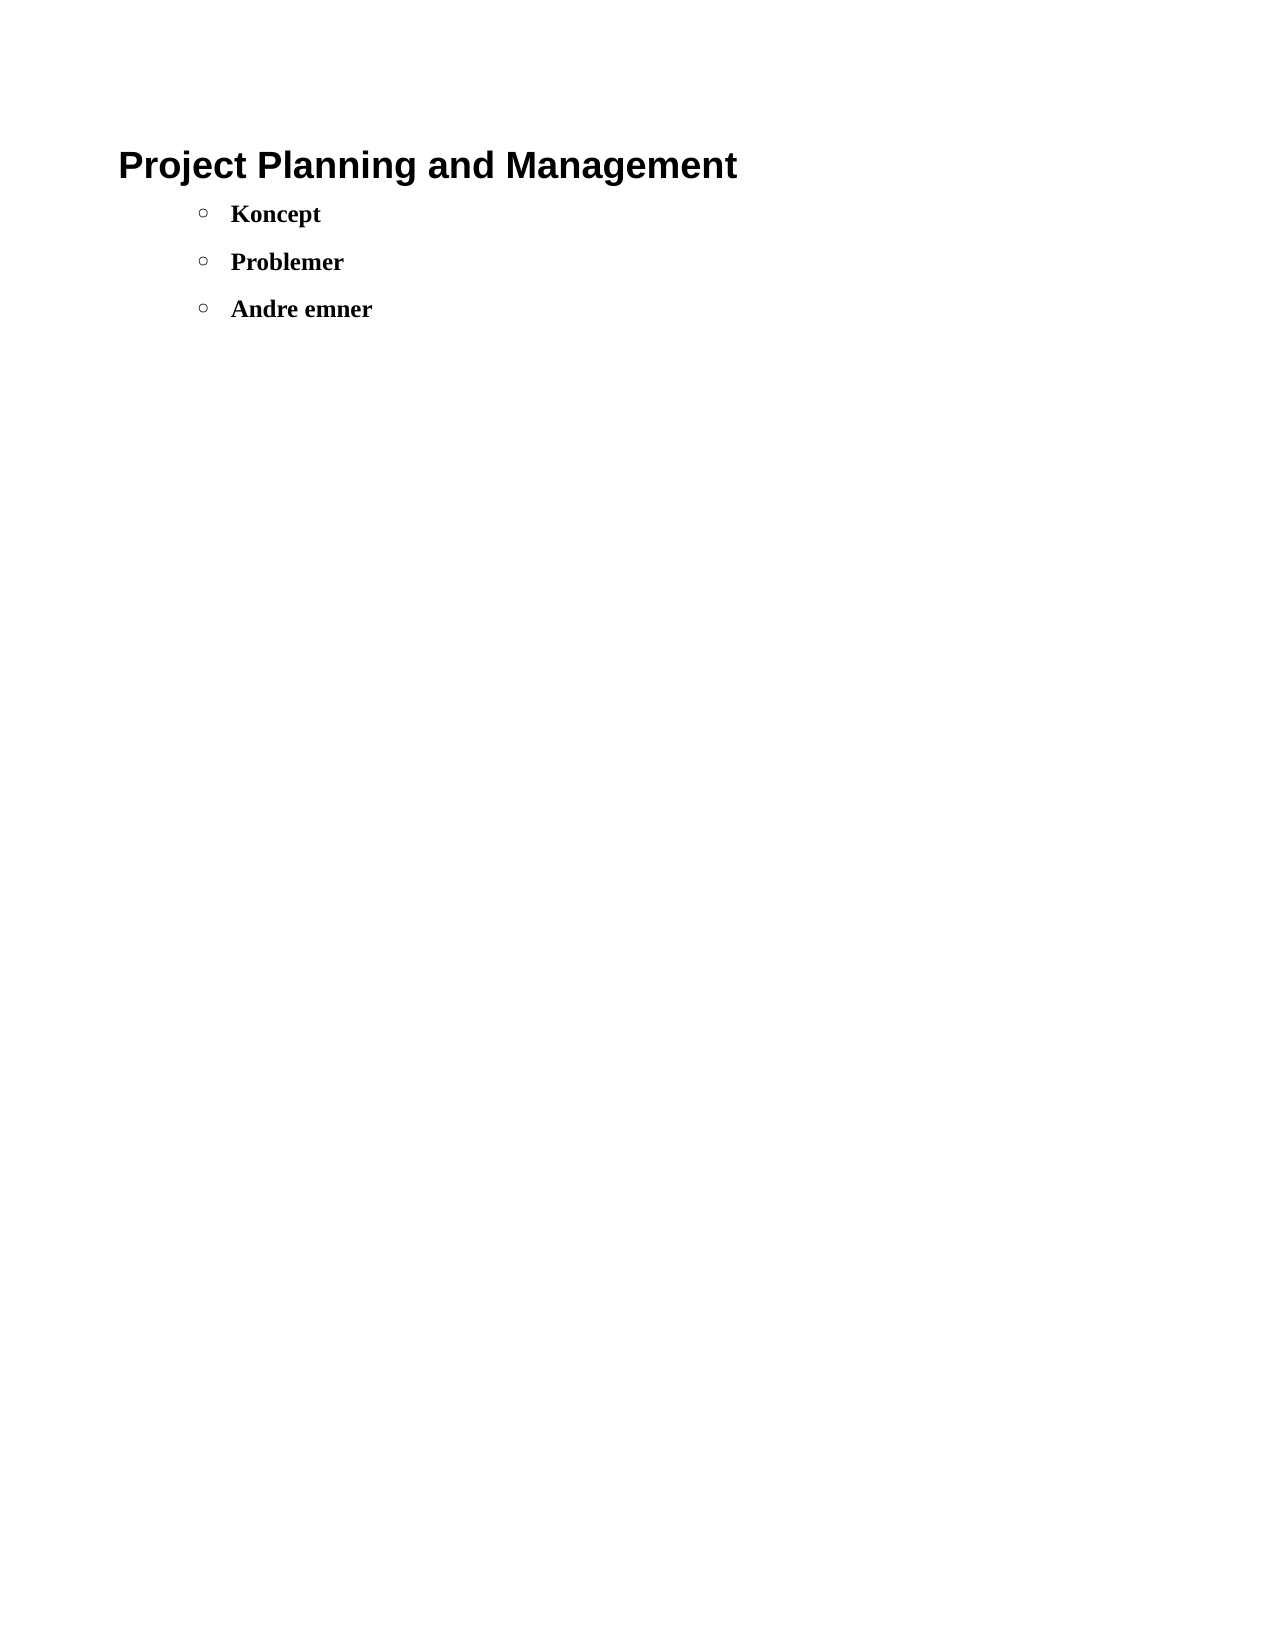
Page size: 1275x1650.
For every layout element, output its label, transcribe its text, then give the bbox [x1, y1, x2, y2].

subtitle Project Planning and Management [118, 143, 1157, 187]
list Koncept [193, 199, 1157, 228]
list Andre emner [193, 294, 1157, 323]
list Problemer [193, 247, 1157, 276]
